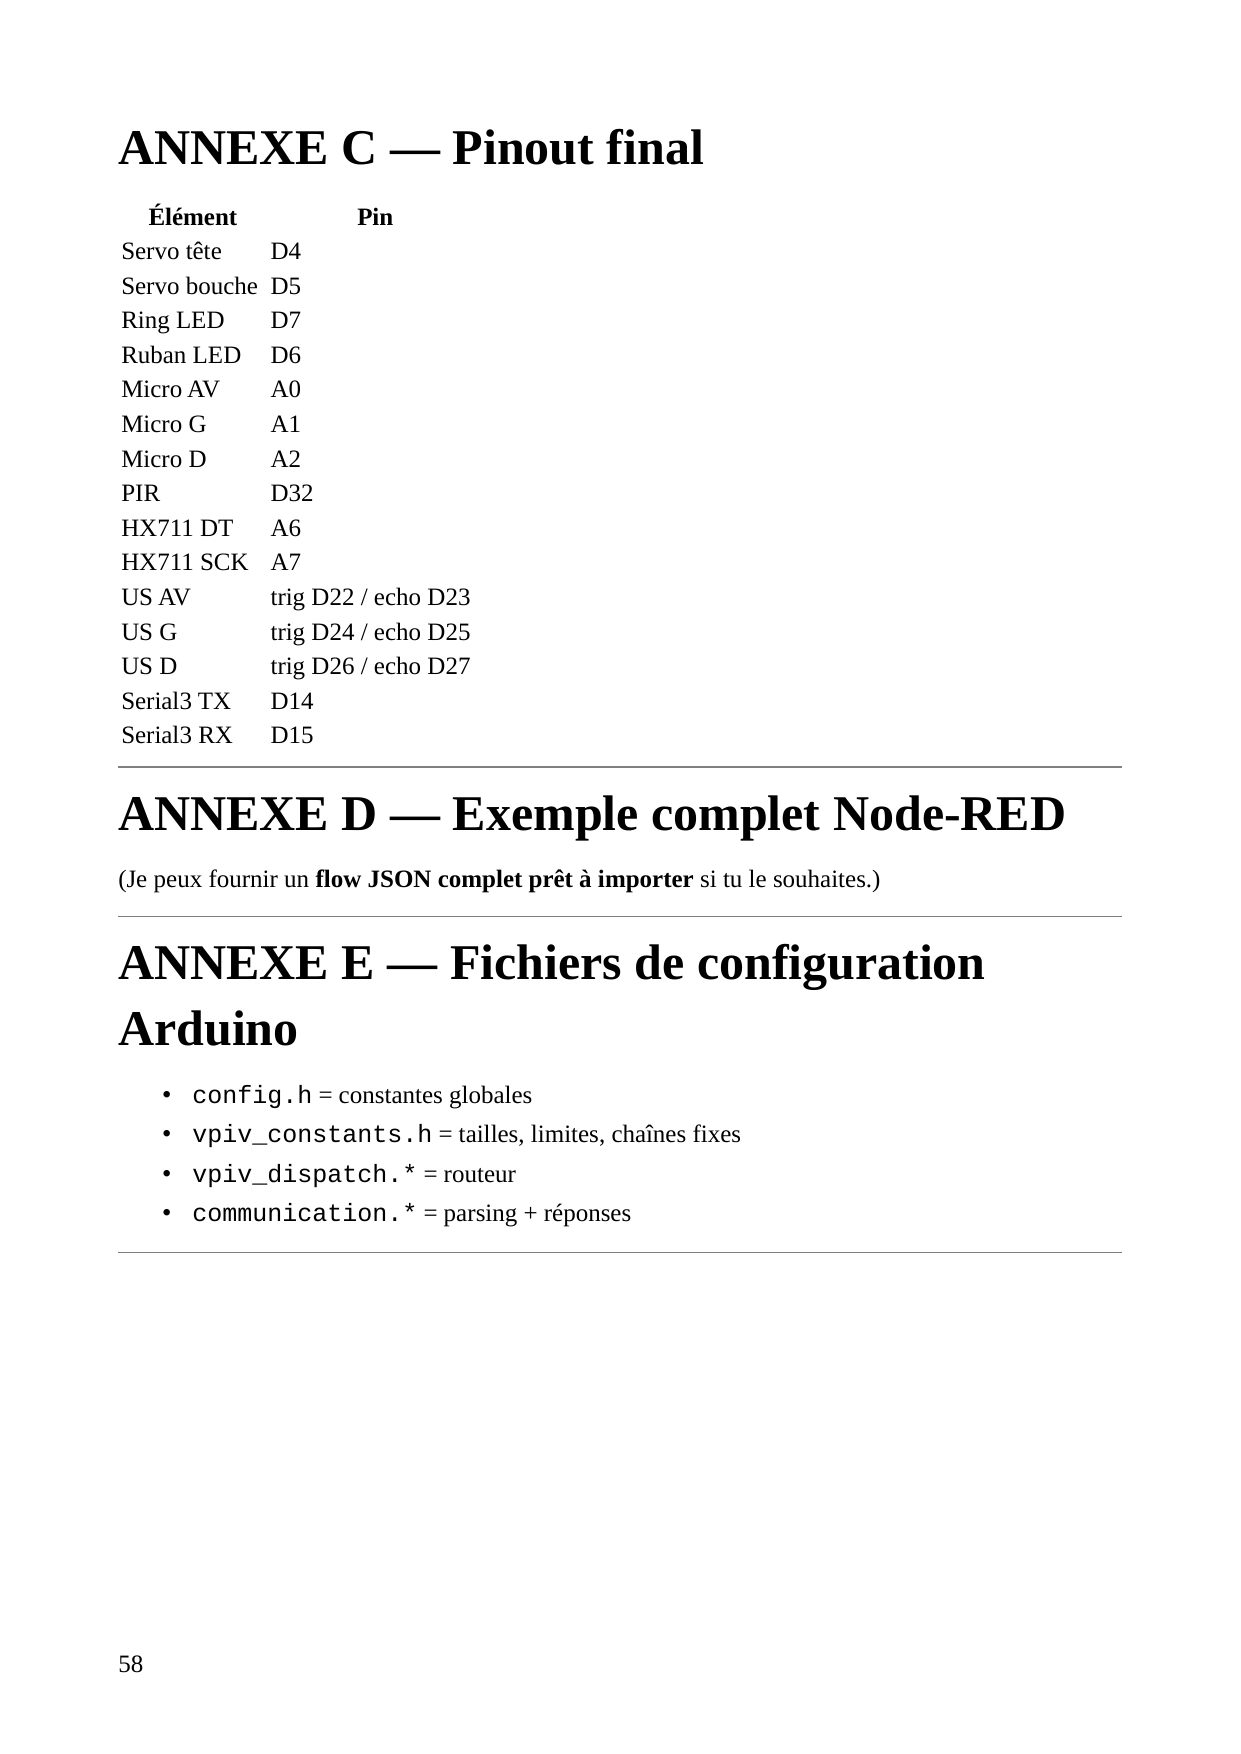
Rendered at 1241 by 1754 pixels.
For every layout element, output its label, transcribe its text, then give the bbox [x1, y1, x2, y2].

table_cell Ruban LED [118, 337, 267, 372]
table_cell Micro D [118, 441, 267, 475]
table_cell A7 [268, 545, 483, 579]
table_cell Servo bouche [118, 268, 267, 302]
table_cell A1 [268, 406, 483, 441]
table_cell trig D22 / echo D23 [268, 579, 483, 614]
table_cell HX711 DT [118, 510, 267, 544]
table_cell US G [118, 614, 267, 648]
subtitle ANNEXE D — Exemple complet Node-RED [118, 783, 1122, 841]
table_cell A0 [268, 372, 483, 406]
table_cell Micro G [118, 406, 267, 441]
table_cell trig D26 / echo D27 [268, 648, 483, 683]
subtitle ANNEXE C — Pinout final [118, 118, 1122, 176]
table_cell D32 [268, 475, 483, 510]
list vpiv_dispatch.* = routeur [162, 1159, 1122, 1189]
table_cell Servo tête [118, 233, 267, 268]
table_cell A6 [268, 510, 483, 544]
table_cell trig D24 / echo D25 [268, 614, 483, 648]
text (Je peux fournir un flow JSON complet prêt à importer si tu le souhaites.) [118, 864, 1122, 893]
table_cell D4 [268, 233, 483, 268]
list vpiv_constants.h = tailles, limites, chaînes fixes [162, 1119, 1122, 1150]
table_cell D7 [268, 303, 483, 337]
table_header Pin [268, 199, 483, 233]
table_cell PIR [118, 475, 267, 510]
table_cell D14 [268, 683, 483, 717]
table_cell US D [118, 648, 267, 683]
table_cell Ring LED [118, 303, 267, 337]
subtitle ANNEXE E — Fichiers de configuration Arduino [118, 933, 1122, 1057]
table_cell D6 [268, 337, 483, 372]
table_cell HX711 SCK [118, 545, 267, 579]
table_cell US AV [118, 579, 267, 614]
table_cell D5 [268, 268, 483, 302]
table_cell Micro AV [118, 372, 267, 406]
table_cell D15 [268, 718, 483, 752]
list communication.* = parsing + réponses [162, 1198, 1122, 1229]
table_cell Serial3 TX [118, 683, 267, 717]
list config.h = constantes globales [162, 1080, 1122, 1111]
table_cell A2 [268, 441, 483, 475]
table_cell Serial3 RX [118, 718, 267, 752]
table_header Élément [118, 199, 267, 233]
